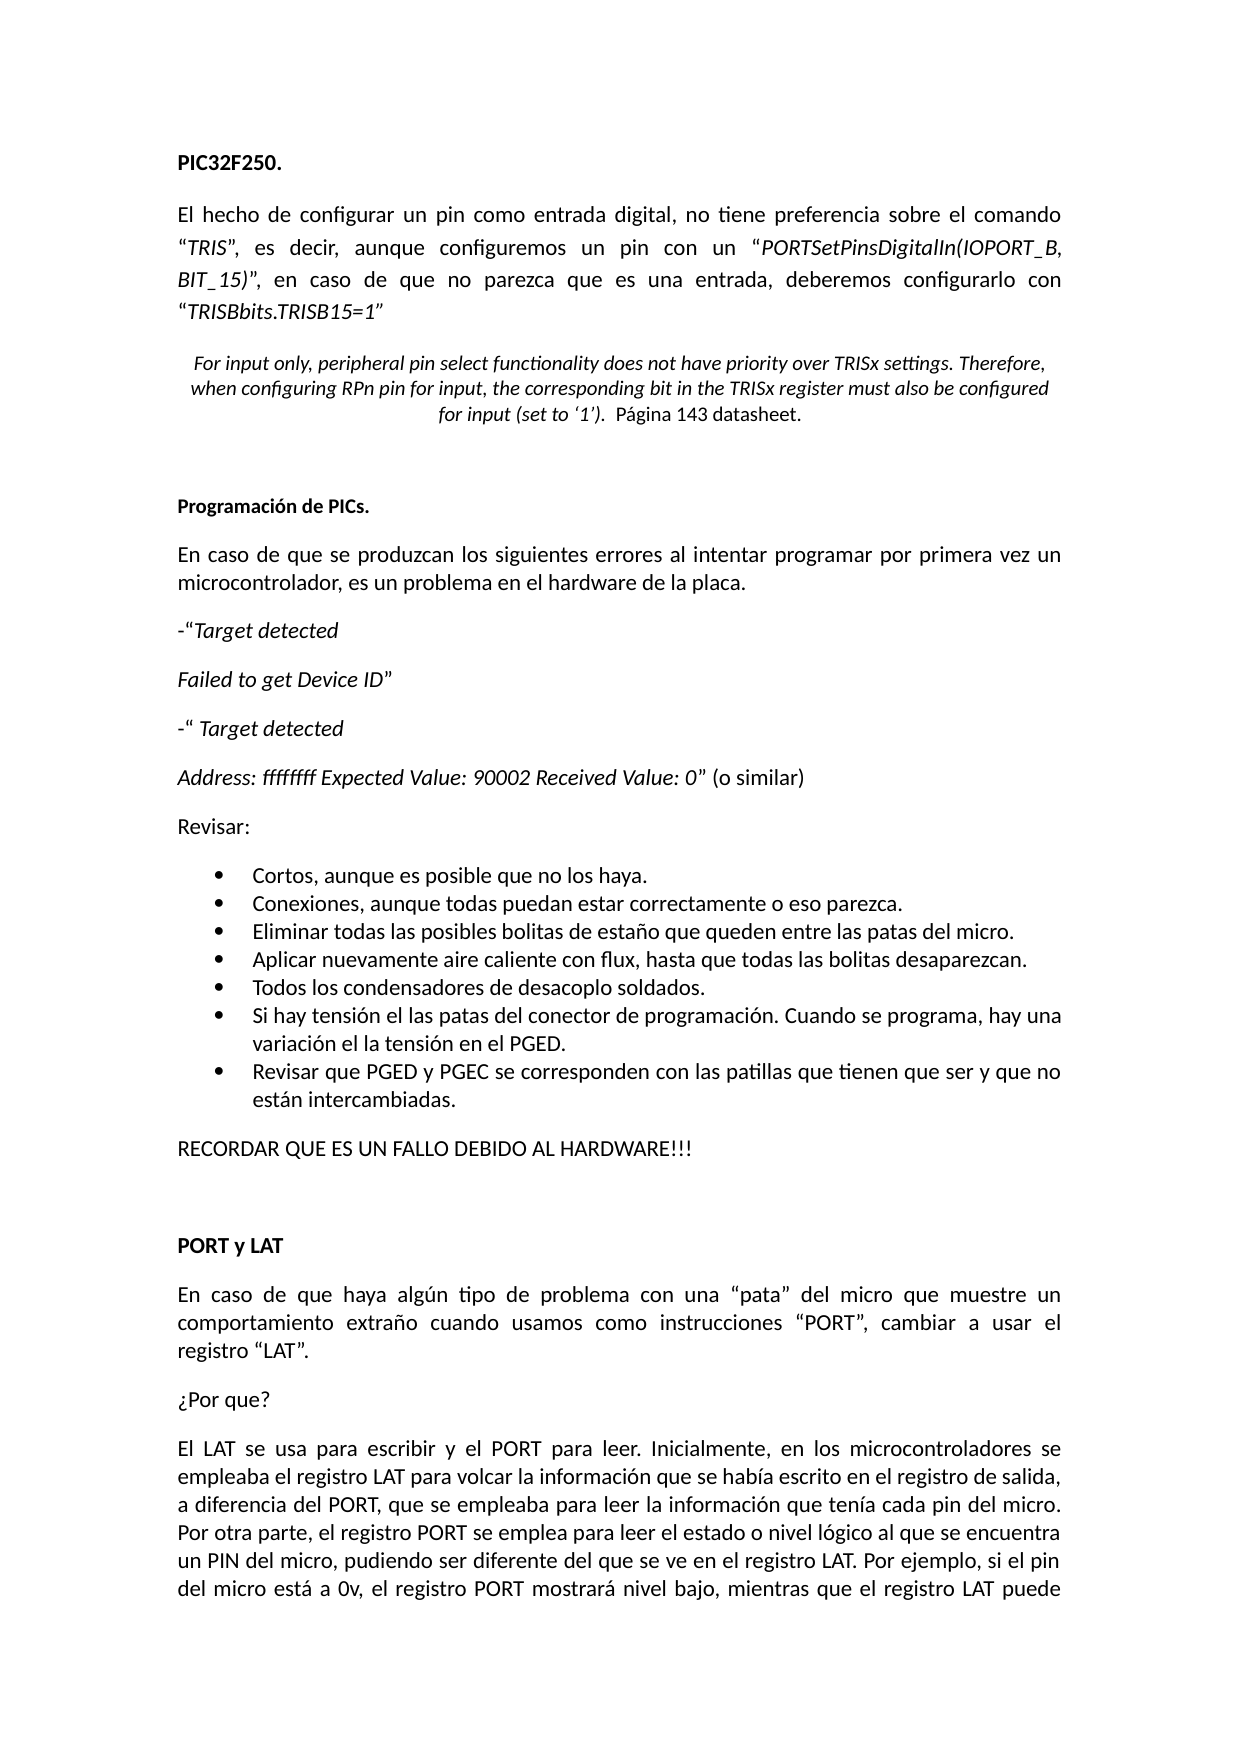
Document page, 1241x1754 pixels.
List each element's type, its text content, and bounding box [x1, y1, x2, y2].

list Revisar que PGED y PGEC se corresponden con las patillas que tienen que ser y que no están intercambiadas. [215, 1057, 1063, 1113]
text Address: ffffffff Expected Value: 90002 Received Value: 0” (o similar) [177, 763, 1063, 791]
list Si hay tensión el las patas del conector de programación. Cuando se programa, hay una variación el la tensión en el PGED. [215, 1001, 1063, 1057]
text ¿Por que? [177, 1385, 1063, 1413]
list Eliminar todas las posibles bolitas de estaño que queden entre las patas del micro. [215, 917, 1063, 945]
list Aplicar nuevamente aire caliente con flux, hasta que todas las bolitas desaparezcan. [215, 945, 1063, 973]
list Todos los condensadores de desacoplo soldados. [215, 973, 1063, 1001]
text RECORDAR QUE ES UN FALLO DEBIDO AL HARDWARE!!! [177, 1134, 1063, 1162]
text PORT y LAT [177, 1232, 1063, 1260]
text El hecho de configurar un pin como entrada digital, no tiene preferencia sobre el comando “TRIS”, es decir, aunque configuremos un pin con un “PORTSetPinsDigitalIn(IOPORT_B, BIT_15)”, en caso de que no parezca que es una entrada, deberemos configurarlo con “TRISBbits.TRISB15=1” [177, 201, 1063, 325]
list Conexiones, aunque todas puedan estar correctamente o eso parezca. [215, 889, 1063, 917]
text El LAT se usa para escribir y el PORT para leer. Inicialmente, en los microcontroladores se empleaba el registro LAT para volcar la información que se había escrito en el registro de salida, a diferencia del PORT, que se empleaba para leer la información que tenía cada pin del micro. Por otra parte, el registro PORT se emplea para leer el estado o nivel lógico al que se encuentra un PIN del micro, pudiendo ser diferente del que se ve en el registro LAT. Por ejemplo, si el pin del micro está a 0v, el registro PORT mostrará nivel bajo, mientras que el registro LAT puede [177, 1434, 1063, 1602]
text -“Target detected [177, 617, 1063, 645]
text -“ Target detected [177, 714, 1063, 742]
text Programación de PICs. [177, 493, 1063, 519]
text Failed to get Device ID” [177, 666, 1063, 693]
text For input only, peripheral pin select functionality does not have priority over TRISx settings. Therefore, when configuring RPn pin for input, the corresponding bit in the TRISx register must also be configured for input (set to ‘1’). Página 143 datasheet. [177, 350, 1063, 426]
text PIC32F250. [177, 148, 1063, 176]
text En caso de que haya algún tipo de problema con una “pata” del micro que muestre un comportamiento extraño cuando usamos como instrucciones “PORT”, cambiar a usar el registro “LAT”. [177, 1281, 1063, 1364]
text En caso de que se produzcan los siguientes errores al intentar programar por primera vez un microcontrolador, es un problema en el hardware de la placa. [177, 540, 1063, 596]
text Revisar: [177, 812, 1063, 840]
list Cortos, aunque es posible que no los haya. [215, 861, 1063, 889]
